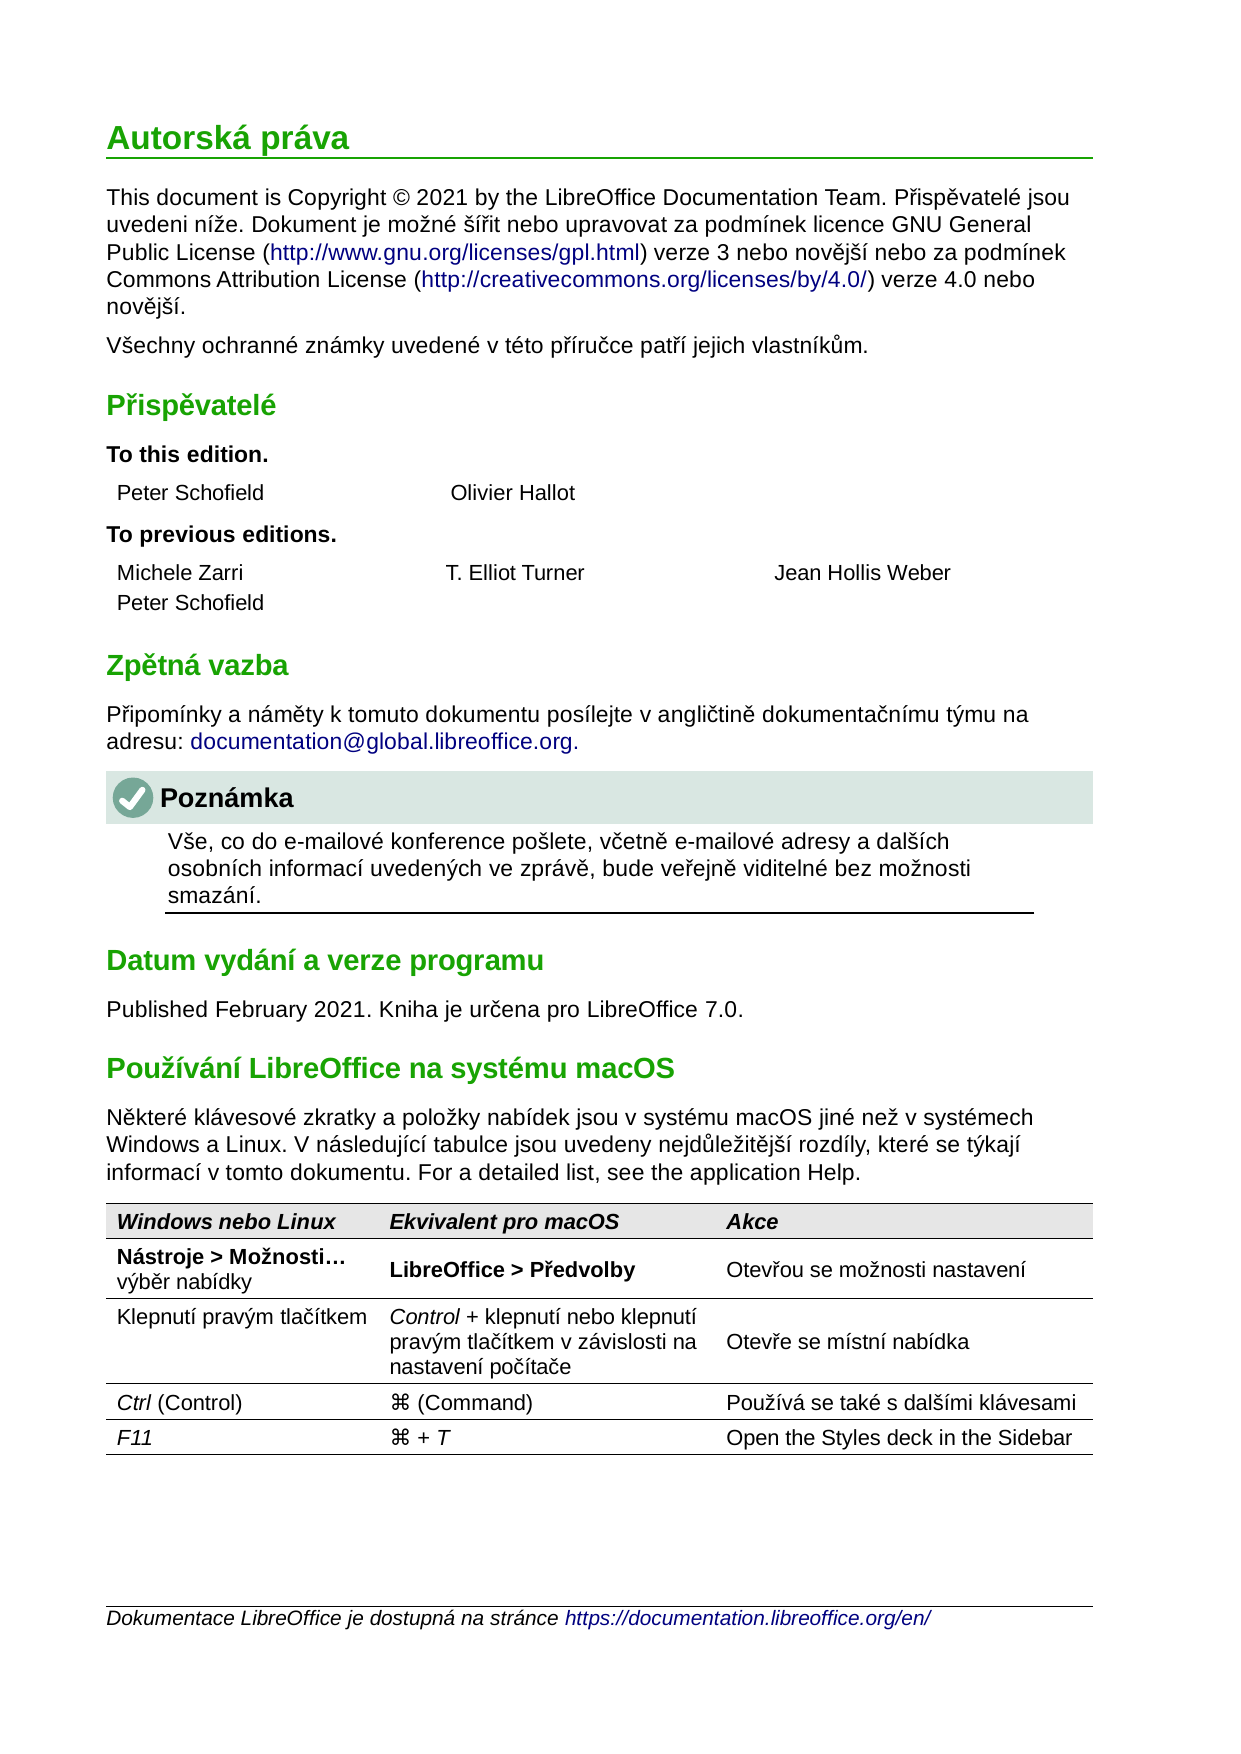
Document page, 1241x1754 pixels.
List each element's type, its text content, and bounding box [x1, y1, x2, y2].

table_header Michele Zarri [106, 560, 435, 589]
text To previous editions. [106, 521, 1093, 548]
table_cell Control + klepnutí nebo klepnutí pravým tlačítkem v závislosti na nastavení počítače [379, 1299, 716, 1383]
text To this edition. [106, 440, 1093, 467]
table_header Olivier Hallot [440, 480, 766, 509]
table_header Jean Hollis Weber [764, 560, 1093, 589]
table_cell [435, 590, 764, 619]
text Published February 2021. Kniha je určena pro LibreOffice 7.0. [106, 995, 1093, 1022]
table_cell [764, 590, 1093, 619]
subtitle Autorská práva [106, 118, 1093, 157]
text This document is Copyright © 2021 by the LibreOffice Documentation Team. Přispěvatelé jsou uvedeni níže. Dokument je možné šířit nebo upravovat za podmínek licence GNU General Public License (http://www.gnu.org/licenses/gpl.html) verze 3 nebo novější nebo za podmínek Commons Attribution License (http://creativecommons.org/licenses/by/4.0/) verze 4.0 nebo novější. [106, 184, 1093, 319]
subtitle Zpětná vazba [106, 648, 1093, 681]
table_cell Open the Styles deck in the Sidebar [716, 1420, 1093, 1454]
table_header [766, 480, 1093, 509]
table_header Ekvivalent pro macOS [379, 1204, 716, 1238]
subtitle Poznámka [106, 771, 1093, 824]
subtitle Přispěvatelé [106, 388, 1093, 421]
table_cell ⌘ + T [379, 1420, 716, 1454]
subtitle Používání LibreOffice na systému macOS [106, 1051, 1093, 1085]
table_cell Nástroje > Možnosti… výběr nabídky [106, 1239, 379, 1298]
text Vše, co do e-mailové konference pošlete, včetně e-mailové adresy a dalších osobních informací uvedených ve zprávě, bude veřejně viditelné bez možnosti smazání. [164, 824, 1034, 914]
text Připomínky a náměty k tomuto dokumentu posílejte v angličtině dokumentačnímu týmu na adresu: documentation@global.libreoffice.org. [106, 700, 1093, 754]
table_cell Používá se také s dalšími klávesami [716, 1384, 1093, 1418]
table_cell Otevře se místní nabídka [716, 1299, 1093, 1383]
table_cell Otevřou se možnosti nastavení [716, 1239, 1093, 1298]
table_cell F11 [106, 1420, 379, 1454]
table_cell Klepnutí pravým tlačítkem [106, 1299, 379, 1383]
table_header T. Elliot Turner [435, 560, 764, 589]
table_header Windows nebo Linux [106, 1204, 379, 1238]
table_cell ⌘ (Command) [379, 1384, 716, 1418]
table_cell Peter Schofield [106, 590, 435, 619]
table_header Peter Schofield [106, 480, 440, 509]
text Všechny ochranné známky uvedené v této příručce patří jejich vlastníkům. [106, 332, 1093, 359]
table_cell Ctrl (Control) [106, 1384, 379, 1418]
table_cell LibreOffice > Předvolby [379, 1239, 716, 1298]
text Některé klávesové zkratky a položky nabídek jsou v systému macOS jiné než v systémech Windows a Linux. V následující tabulce jsou uvedeny nejdůležitější rozdíly, které se týkají informací v tomto dokumentu. For a detailed list, see the application Help. [106, 1104, 1093, 1185]
subtitle Datum vydání a verze programu [106, 943, 1093, 976]
table_header Akce [716, 1204, 1093, 1238]
